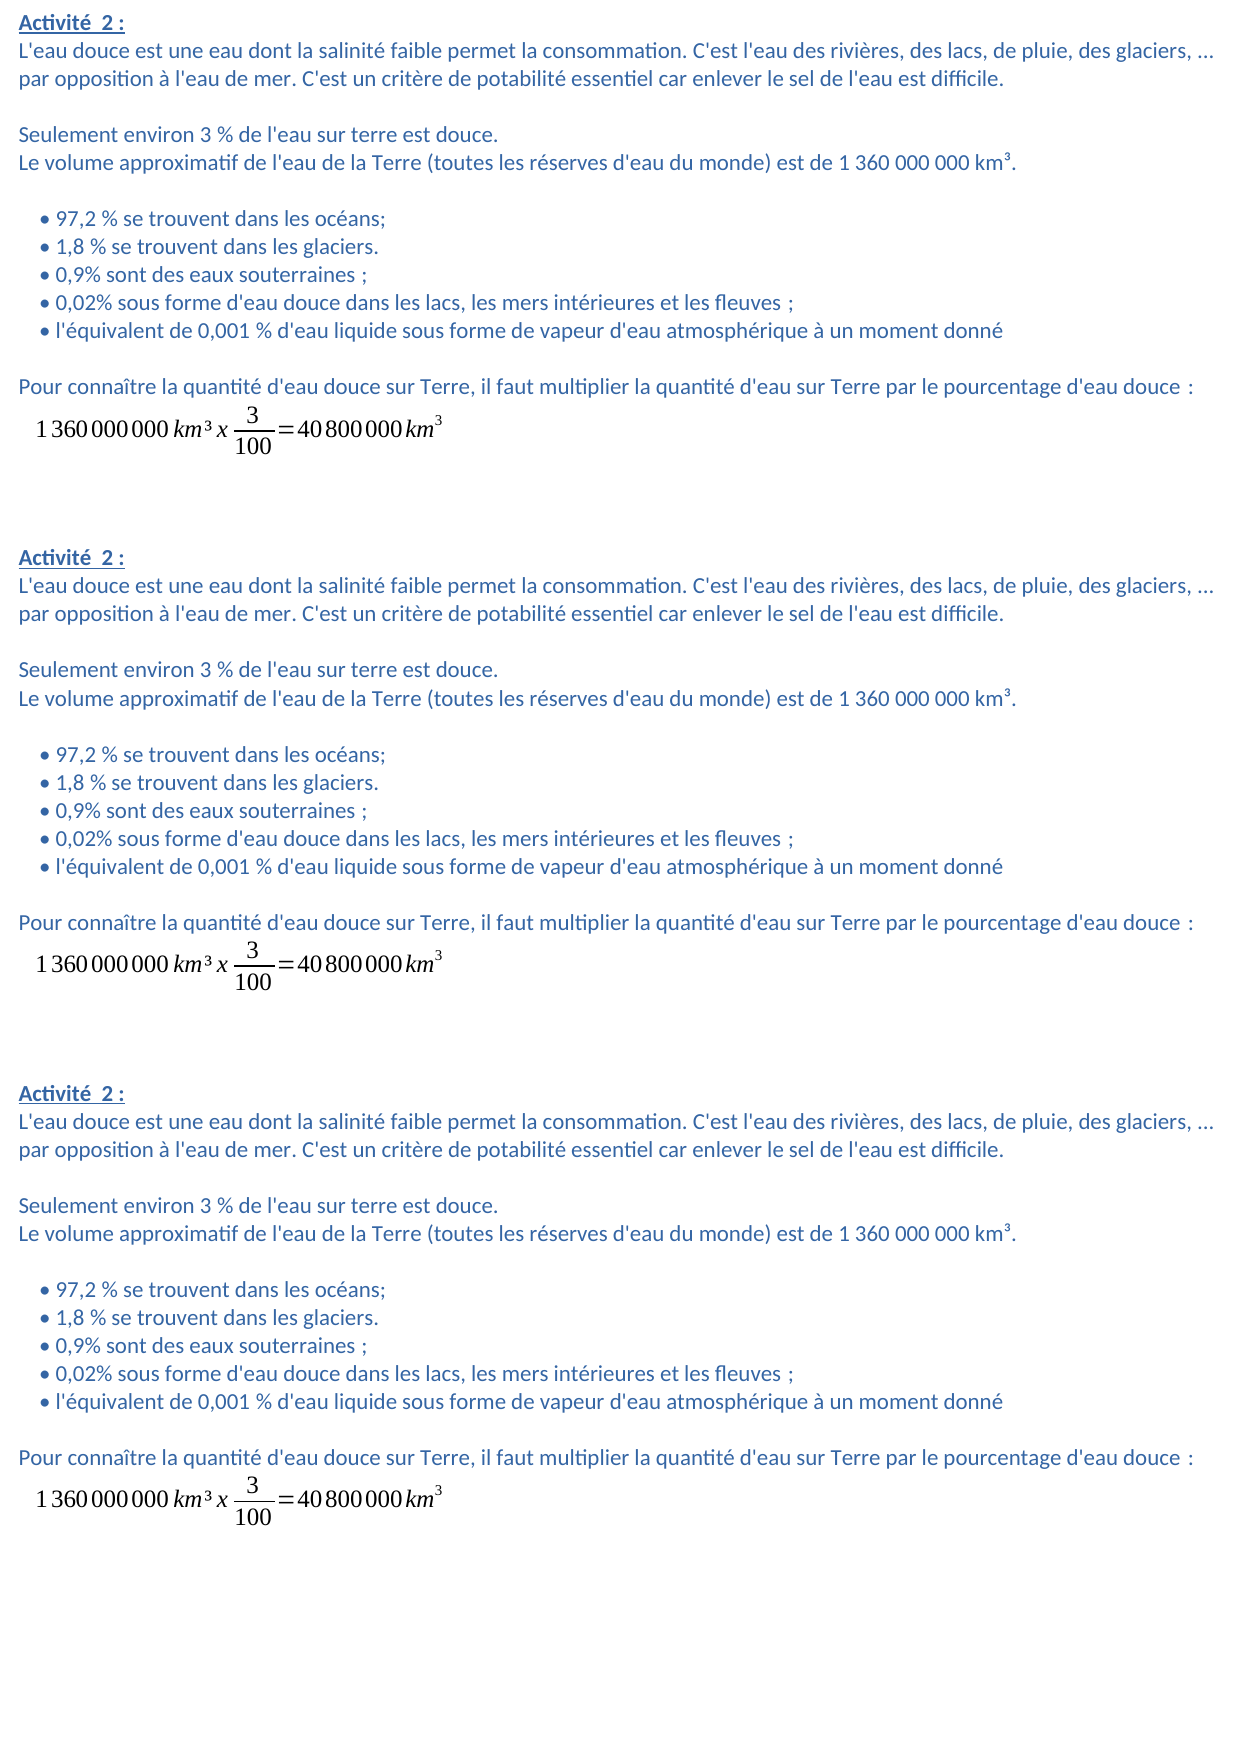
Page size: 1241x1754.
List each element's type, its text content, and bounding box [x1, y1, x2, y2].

text • 0,9% sont des eaux souterraines ; [18, 796, 1221, 824]
text • 0,02% sous forme d'eau douce dans les lacs, les mers intérieures et les fleuves ; [18, 288, 1221, 316]
text • 1,8 % se trouvent dans les glaciers. [18, 232, 1221, 260]
text Seulement environ 3 % de l'eau sur terre est douce. [18, 1191, 1221, 1219]
text • l'équivalent de 0,001 % d'eau liquide sous forme de vapeur d'eau atmosphérique à un moment donné [18, 1387, 1221, 1415]
text L'eau douce est une eau dont la salinité faible permet la consommation. C'est l'eau des rivières, des lacs, de pluie, des glaciers, ... par opposition à l'eau de mer. C'est un critère de potabilité essentiel car enlever le sel de l'eau est difficile. [18, 572, 1221, 628]
text • 0,02% sous forme d'eau douce dans les lacs, les mers intérieures et les fleuves ; [18, 1359, 1221, 1387]
text Le volume approximatif de l'eau de la Terre (toutes les réserves d'eau du monde) est de 1 360 000 000 km³. [18, 1219, 1221, 1247]
text • 0,02% sous forme d'eau douce dans les lacs, les mers intérieures et les fleuves ; [18, 824, 1221, 852]
text L'eau douce est une eau dont la salinité faible permet la consommation. C'est l'eau des rivières, des lacs, de pluie, des glaciers, ... par opposition à l'eau de mer. C'est un critère de potabilité essentiel car enlever le sel de l'eau est difficile. [18, 1107, 1221, 1163]
text • 97,2 % se trouvent dans les océans; [18, 740, 1221, 768]
text Pour connaître la quantité d'eau douce sur Terre, il faut multiplier la quantité d'eau sur Terre par le pourcentage d'eau douce : [18, 908, 1221, 995]
text Activité 2 : [18, 8, 1221, 36]
text Activité 2 : [18, 543, 1221, 572]
text • l'équivalent de 0,001 % d'eau liquide sous forme de vapeur d'eau atmosphérique à un moment donné [18, 852, 1221, 880]
text • 1,8 % se trouvent dans les glaciers. [18, 1303, 1221, 1331]
text Seulement environ 3 % de l'eau sur terre est douce. [18, 120, 1221, 148]
text Seulement environ 3 % de l'eau sur terre est douce. [18, 656, 1221, 684]
text • 1,8 % se trouvent dans les glaciers. [18, 768, 1221, 796]
text • 0,9% sont des eaux souterraines ; [18, 260, 1221, 288]
text • 97,2 % se trouvent dans les océans; [18, 1275, 1221, 1303]
text Le volume approximatif de l'eau de la Terre (toutes les réserves d'eau du monde) est de 1 360 000 000 km³. [18, 148, 1221, 176]
text L'eau douce est une eau dont la salinité faible permet la consommation. C'est l'eau des rivières, des lacs, de pluie, des glaciers, ... par opposition à l'eau de mer. C'est un critère de potabilité essentiel car enlever le sel de l'eau est difficile. [18, 36, 1221, 92]
text Activité 2 : [18, 1079, 1221, 1107]
text • 0,9% sont des eaux souterraines ; [18, 1331, 1221, 1359]
text • 97,2 % se trouvent dans les océans; [18, 204, 1221, 232]
text Pour connaître la quantité d'eau douce sur Terre, il faut multiplier la quantité d'eau sur Terre par le pourcentage d'eau douce : [18, 372, 1221, 459]
text Le volume approximatif de l'eau de la Terre (toutes les réserves d'eau du monde) est de 1 360 000 000 km³. [18, 684, 1221, 712]
text Pour connaître la quantité d'eau douce sur Terre, il faut multiplier la quantité d'eau sur Terre par le pourcentage d'eau douce : [18, 1443, 1221, 1530]
text • l'équivalent de 0,001 % d'eau liquide sous forme de vapeur d'eau atmosphérique à un moment donné [18, 316, 1221, 344]
